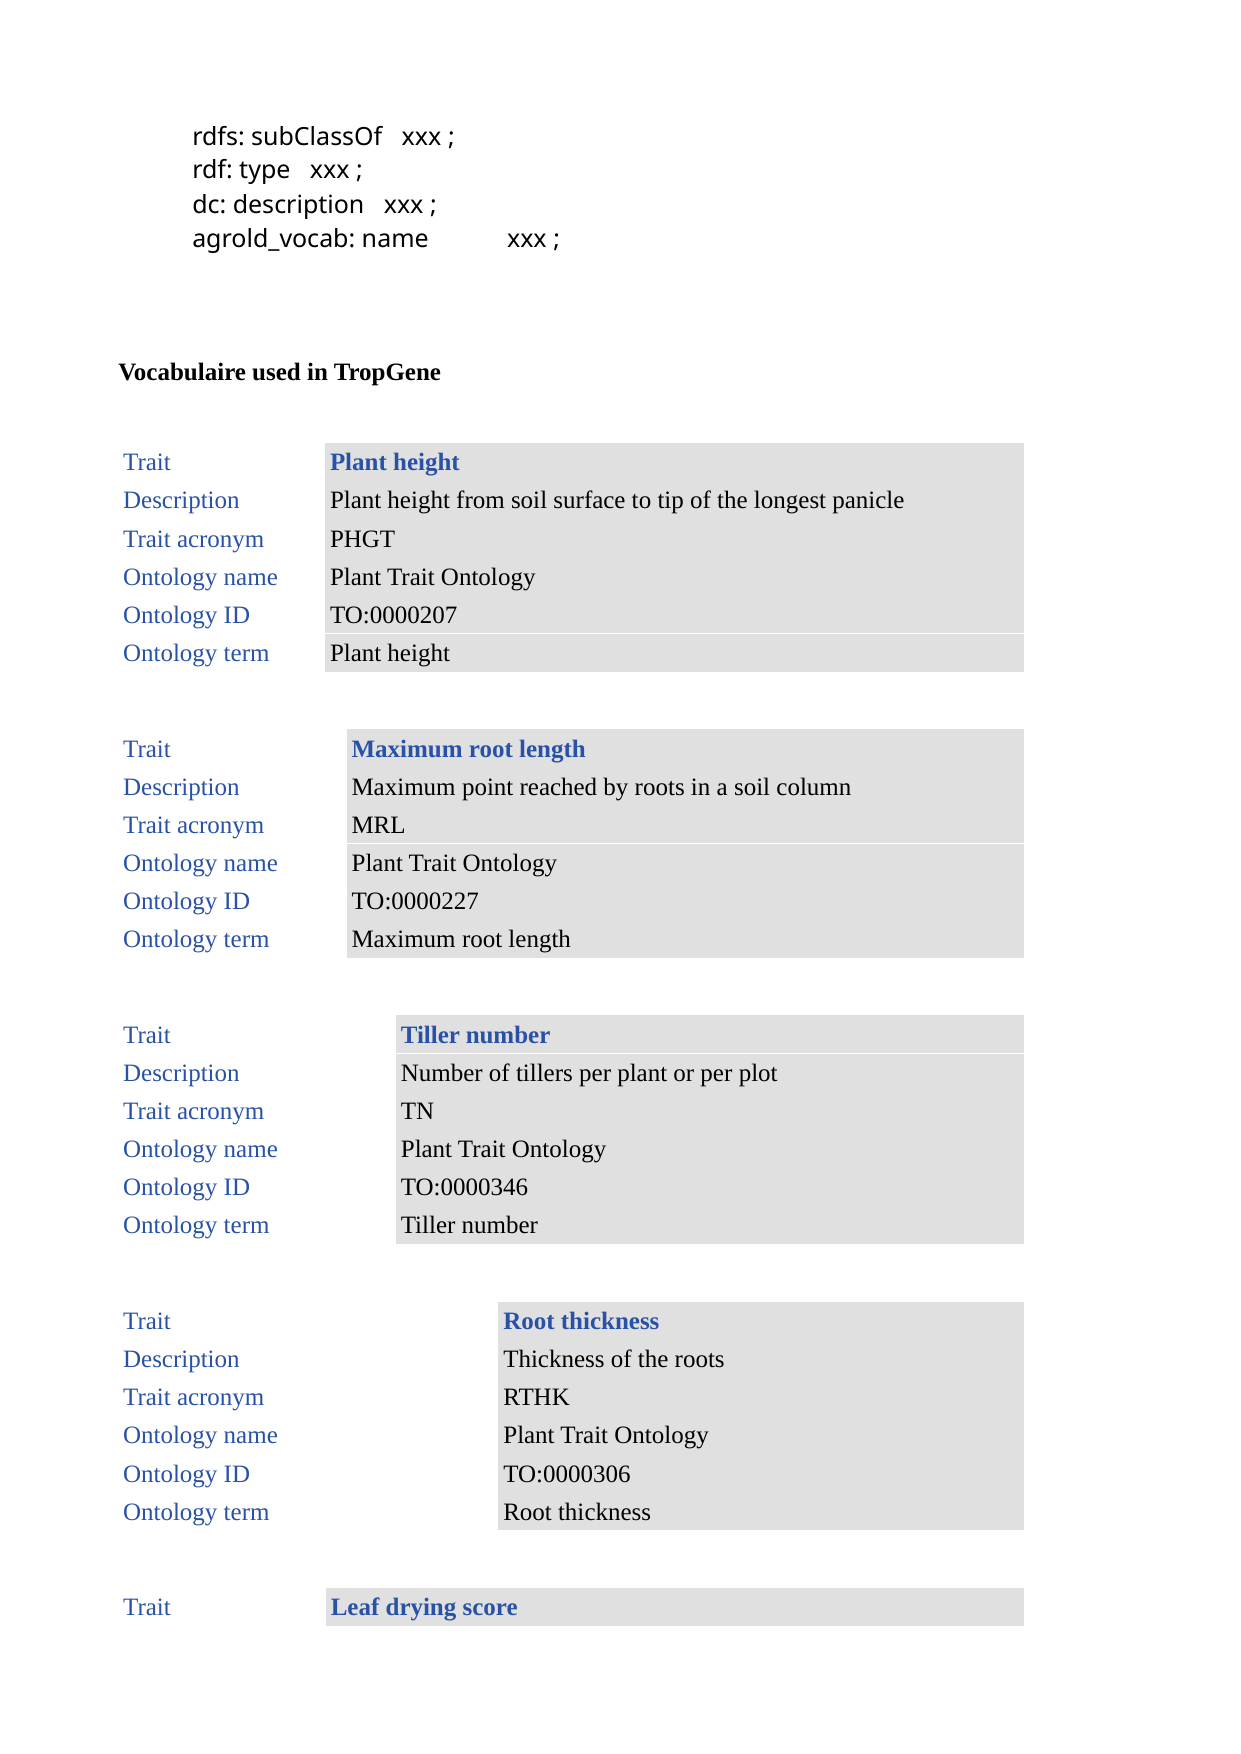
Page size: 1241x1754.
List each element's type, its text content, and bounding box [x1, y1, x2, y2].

table_cell TO:0000306 [498, 1454, 1024, 1492]
table_cell Plant Trait Ontology [325, 557, 1024, 595]
table_cell Maximum root length [347, 920, 1024, 958]
table_cell Maximum point reached by roots in a soil column [347, 767, 1024, 805]
table_header Plant height [325, 443, 1024, 481]
table_header Root thickness [498, 1302, 1024, 1340]
table_cell Description [118, 767, 347, 805]
table_cell Tiller number [396, 1206, 1024, 1244]
table_cell TN [396, 1092, 1024, 1130]
table_cell Ontology term [118, 1206, 396, 1244]
table_cell TO:0000207 [325, 595, 1024, 633]
table_cell Ontology ID [118, 1454, 498, 1492]
table_cell Plant height [325, 634, 1024, 672]
text Vocabulaire used in TropGene [118, 357, 1122, 385]
table_cell Ontology ID [118, 882, 347, 920]
table_cell Plant Trait Ontology [498, 1416, 1024, 1454]
table_cell Plant Trait Ontology [396, 1130, 1024, 1168]
table_cell PHGT [325, 519, 1024, 557]
table_cell Trait acronym [118, 1378, 498, 1416]
table_cell Root thickness [498, 1492, 1024, 1530]
table_cell Ontology name [118, 557, 325, 595]
table_cell Ontology name [118, 1130, 396, 1168]
table_cell Thickness of the roots [498, 1340, 1024, 1378]
table_cell Ontology ID [118, 1168, 396, 1206]
table_header Trait [118, 1588, 326, 1626]
table_cell Description [118, 481, 325, 519]
table_header Trait [118, 443, 325, 481]
table_cell Ontology term [118, 634, 325, 672]
table_cell Ontology term [118, 1492, 498, 1530]
table_cell Ontology term [118, 920, 347, 958]
table_header Trait [118, 729, 347, 767]
table_cell TO:0000227 [347, 882, 1024, 920]
text dc: description xxx ; [118, 186, 1122, 220]
table_cell Trait acronym [118, 1092, 396, 1130]
table_cell Number of tillers per plant or per plot [396, 1054, 1024, 1092]
table_cell Trait acronym [118, 519, 325, 557]
table_cell Plant Trait Ontology [347, 844, 1024, 882]
table_cell TO:0000346 [396, 1168, 1024, 1206]
table_cell MRL [347, 805, 1024, 843]
table_cell Trait acronym [118, 805, 347, 843]
table_header Trait [118, 1015, 396, 1053]
text rdf: type xxx ; [118, 152, 1122, 186]
text rdfs: subClassOf xxx ; [118, 118, 1122, 152]
table_header Tiller number [396, 1015, 1024, 1053]
table_cell Ontology name [118, 844, 347, 882]
table_header Leaf drying score [326, 1588, 1024, 1626]
table_cell Description [118, 1054, 396, 1092]
table_cell Ontology ID [118, 595, 325, 633]
table_cell Plant height from soil surface to tip of the longest panicle [325, 481, 1024, 519]
table_header Maximum root length [347, 729, 1024, 767]
table_cell Ontology name [118, 1416, 498, 1454]
text agrold_vocab: name xxx ; [118, 220, 1122, 254]
table_header Trait [118, 1302, 498, 1340]
table_cell RTHK [498, 1378, 1024, 1416]
table_cell Description [118, 1340, 498, 1378]
